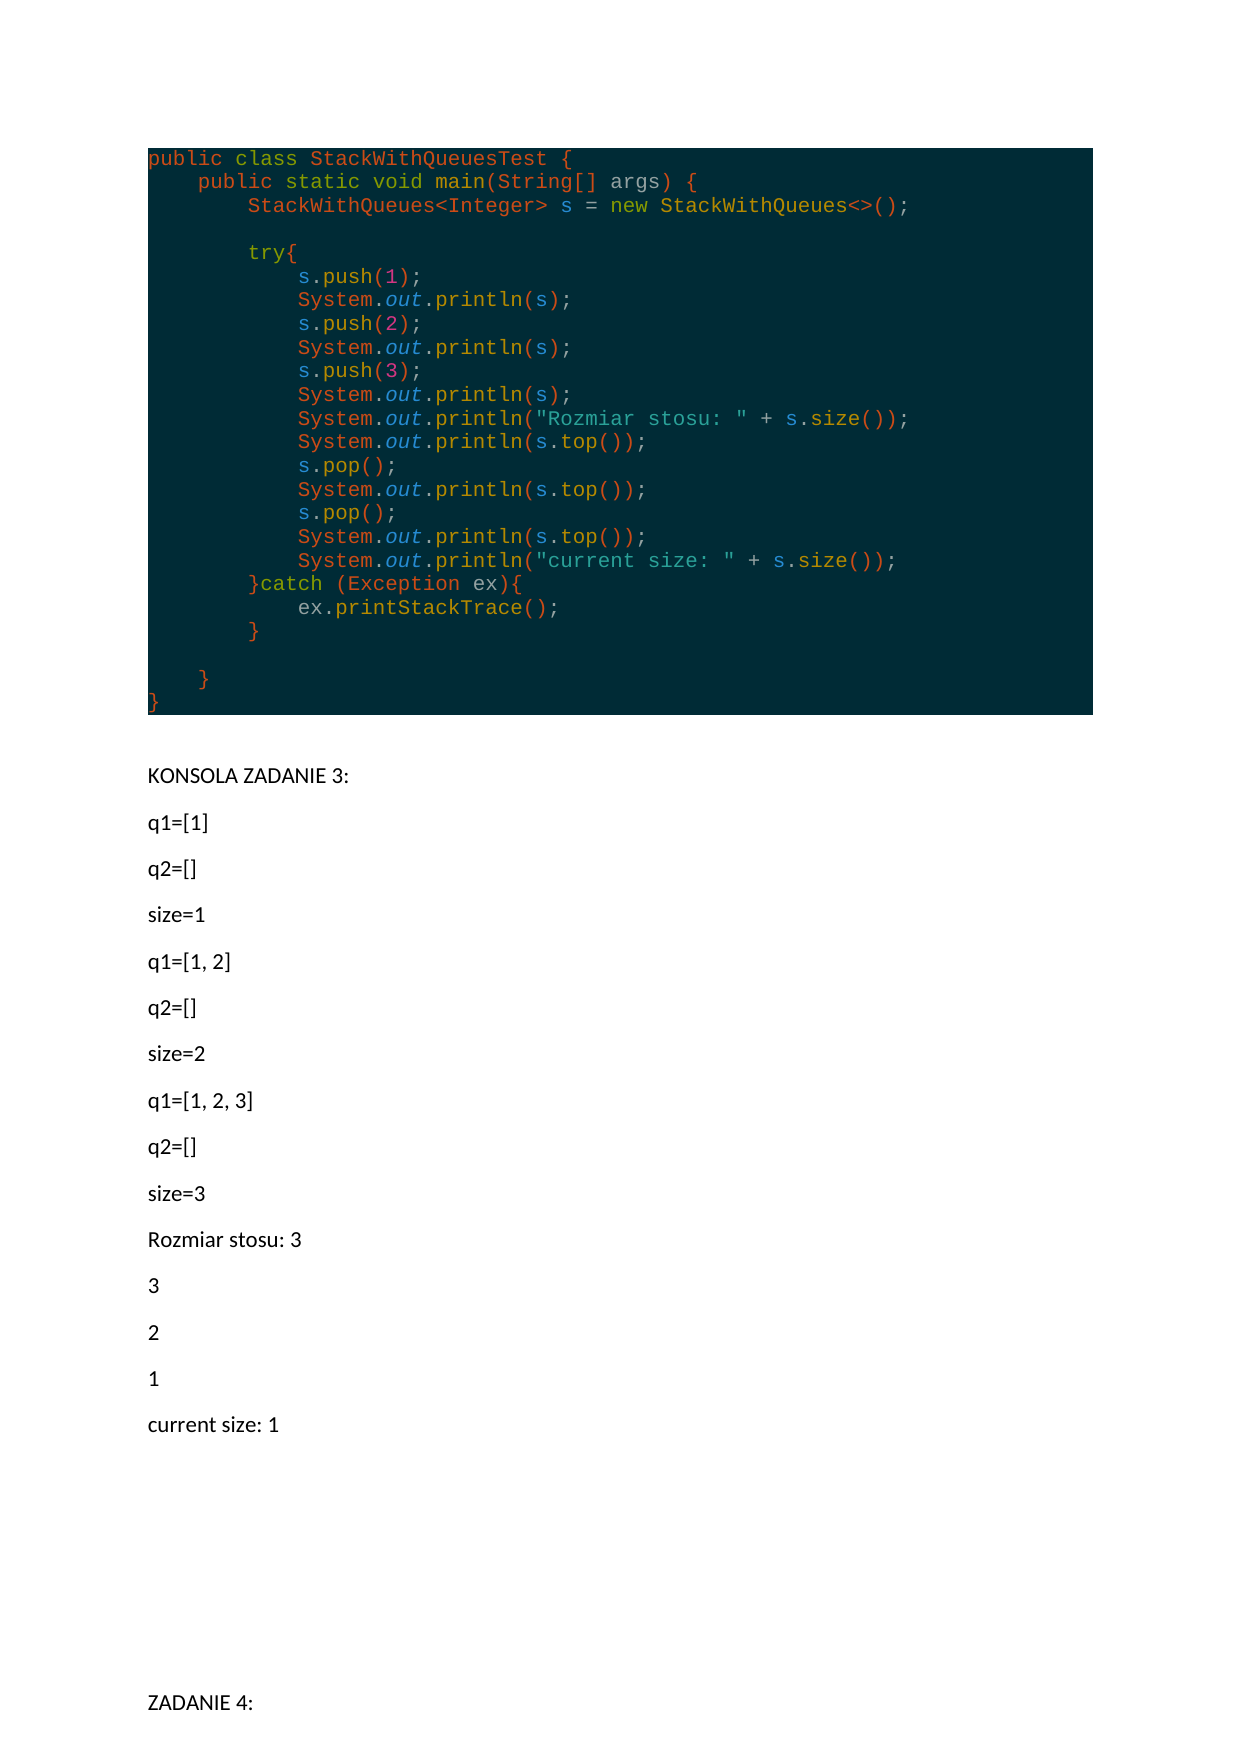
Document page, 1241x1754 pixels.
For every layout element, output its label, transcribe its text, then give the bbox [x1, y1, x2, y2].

text Rozmiar stosu: 3 [148, 1225, 1093, 1253]
text public class StackWithQueuesTest { public static void main(String[] args) { StackWithQueues<Integer> s = new StackWithQueues<>(); try{ s.push(1); System.out.println(s); s.push(2); System.out.println(s); s.push(3); System.out.println(s); System.out.println("Rozmiar stosu: " + s.size()); System.out.println(s.top()); s.pop(); System.out.println(s.top()); s.pop(); System.out.println(s.top()); System.out.println("current size: " + s.size()); }catch (Exception ex){ ex.printStackTrace(); } } } [148, 148, 1093, 715]
text q2=[] [148, 1132, 1093, 1160]
text size=1 [148, 901, 1093, 928]
text q1=[1] [148, 808, 1093, 836]
text size=3 [148, 1179, 1093, 1207]
text current size: 1 [148, 1410, 1093, 1438]
text 1 [148, 1364, 1093, 1392]
text ZADANIE 4: [148, 1688, 1093, 1717]
text KONSOLA ZADANIE 3: [148, 761, 1093, 789]
text 3 [148, 1271, 1093, 1299]
text size=2 [148, 1039, 1093, 1068]
text q1=[1, 2] [148, 947, 1093, 975]
text q2=[] [148, 993, 1093, 1021]
text q1=[1, 2, 3] [148, 1086, 1093, 1114]
text q2=[] [148, 854, 1093, 882]
text 2 [148, 1318, 1093, 1346]
